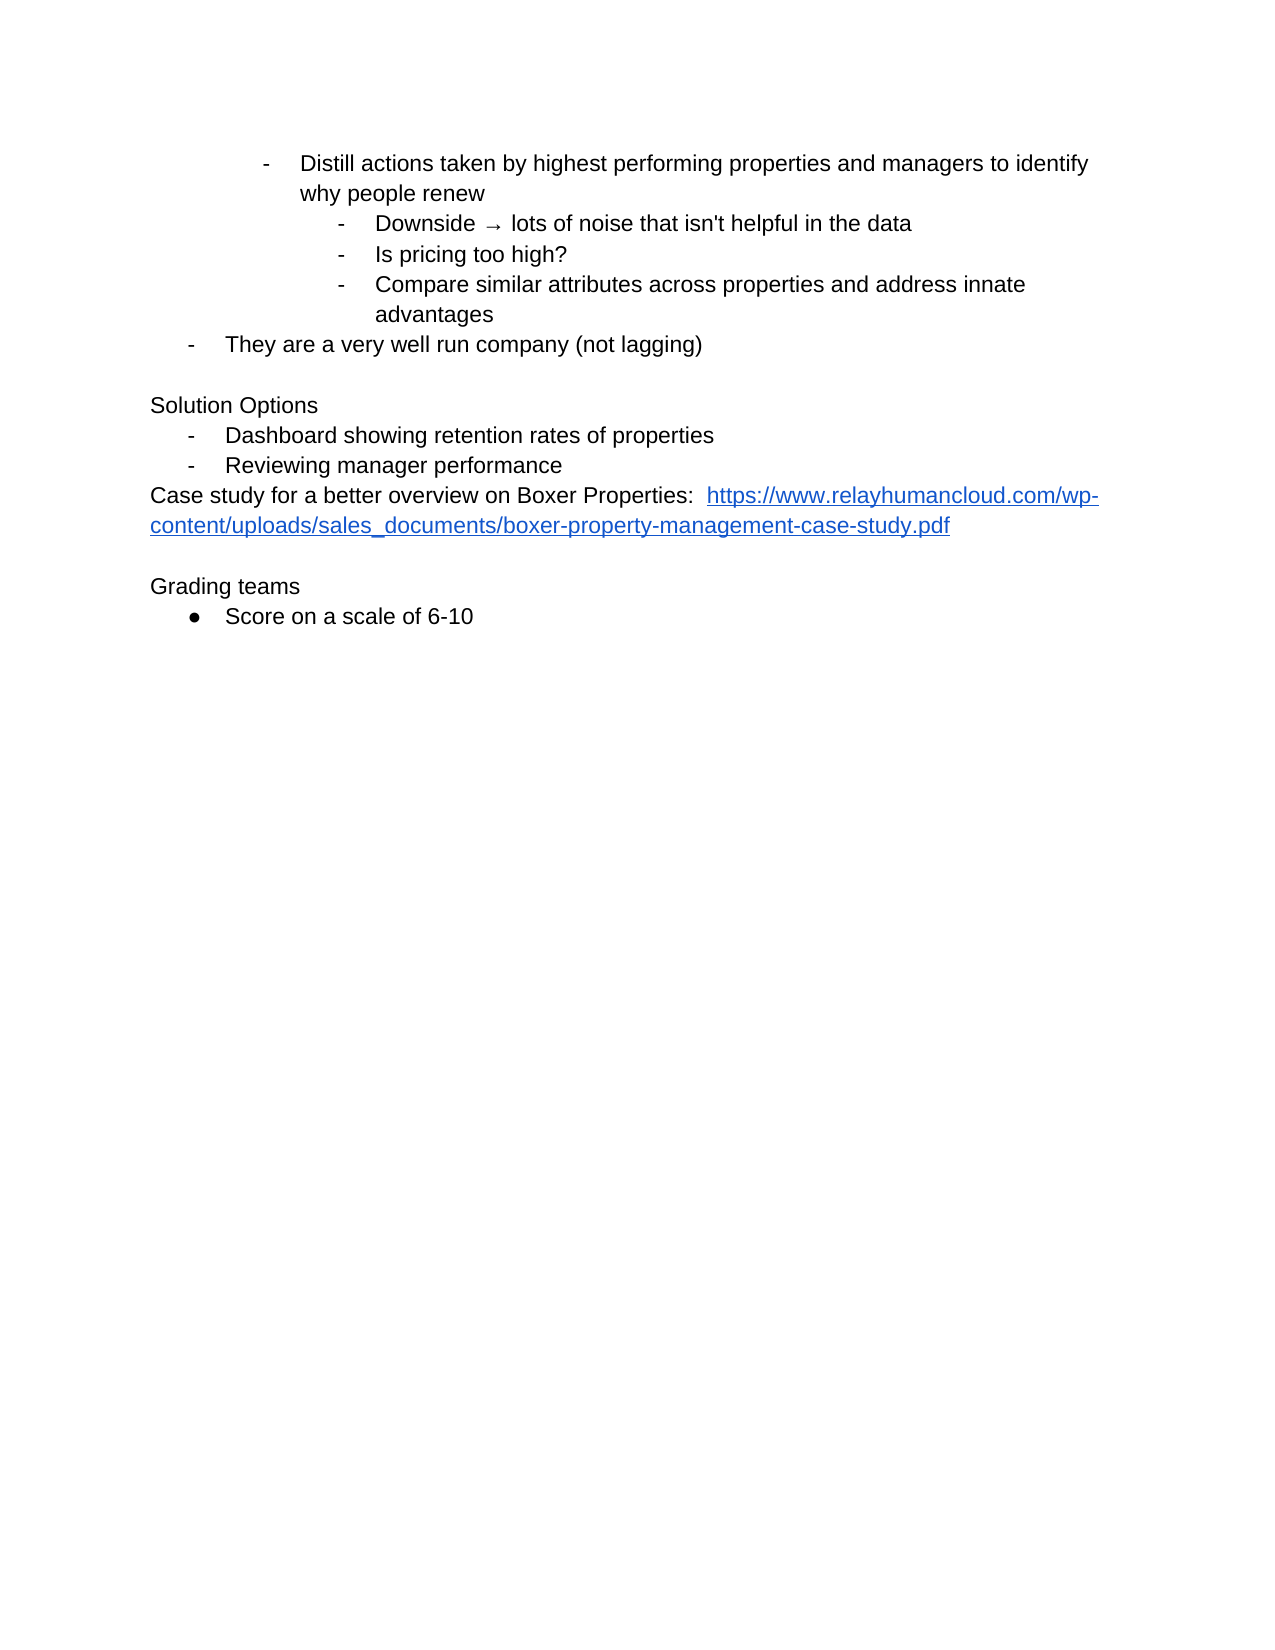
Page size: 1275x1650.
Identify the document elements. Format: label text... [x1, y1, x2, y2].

list Downside → lots of noise that isn't helpful in the data [337, 210, 1125, 237]
text Grading teams [150, 573, 1125, 599]
list Reviewing manager performance [187, 452, 1125, 478]
list Compare similar attributes across properties and address innate advantages [337, 271, 1125, 327]
list Dashboard showing retention rates of properties [187, 422, 1125, 448]
list Is pricing too high? [337, 241, 1125, 267]
list Score on a scale of 6-10 [187, 603, 1125, 629]
text Case study for a better overview on Boxer Properties: https://www.relayhumancloud.com/wp-content/uploads/sales_documents/boxer-property-management-case-study.pdf [150, 482, 1125, 539]
list They are a very well run company (not lagging) [187, 331, 1125, 358]
list Distill actions taken by highest performing properties and managers to identify why people renew [262, 150, 1125, 207]
text Solution Options [150, 392, 1125, 418]
